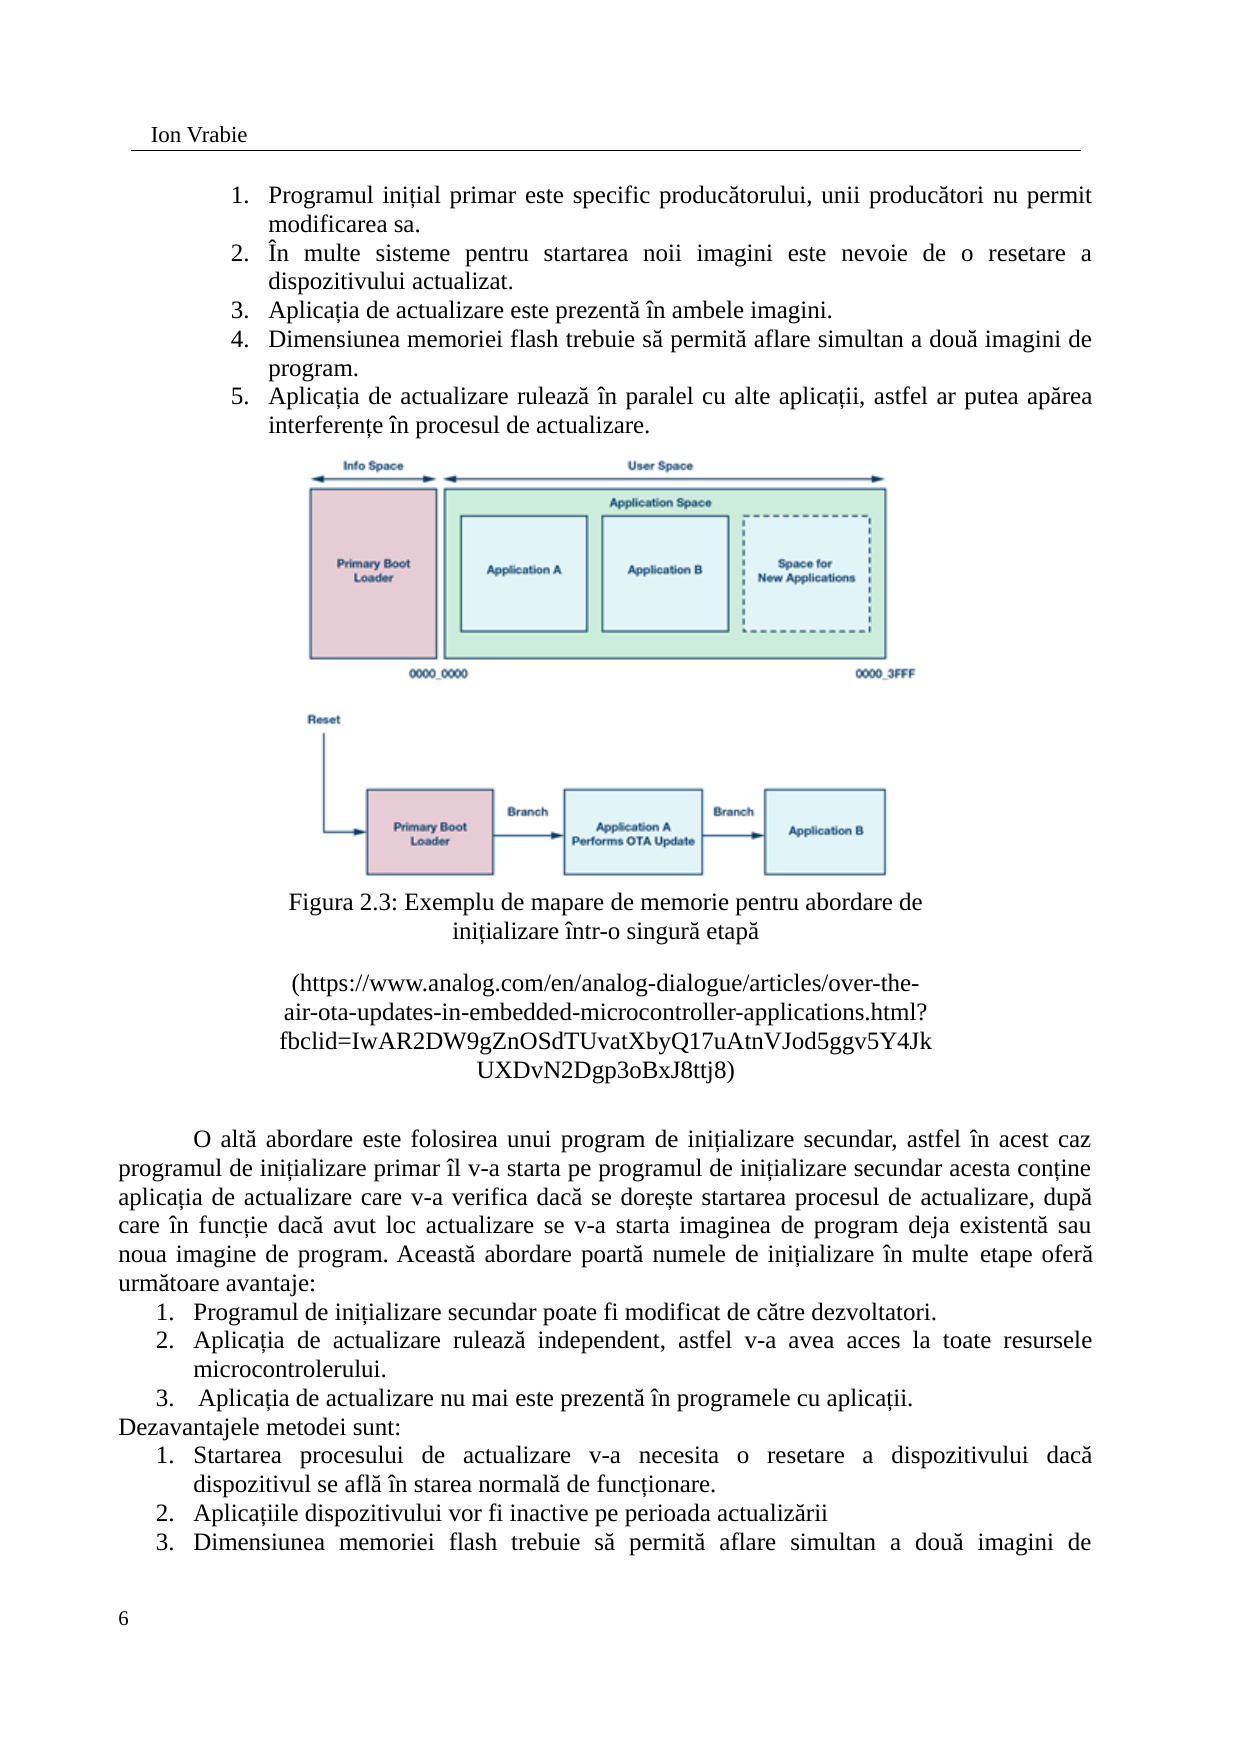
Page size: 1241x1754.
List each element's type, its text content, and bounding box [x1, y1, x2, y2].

list Aplicația de actualizare nu mai este prezentă în programele cu aplicații. [156, 1383, 1093, 1412]
list (https://www.analog.com/en/analog-dialogue/articles/over-the-air-ota-updates-in-embedded-microcontroller-applications.html?fbclid=IwAR2DW9gZnOSdTUvatXbyQ17uAtnVJod5ggv5Y4JkUXDvN2Dgp3oBxJ8ttj8) [278, 968, 933, 1083]
picture [278, 450, 933, 882]
text O altă abordare este folosirea unui program de inițializare secundar, astfel în acest caz programul de inițializare primar îl v-a starta pe programul de inițializare secundar acesta conține aplicația de actualizare care v-a verifica dacă se dorește startarea procesul de actualizare, după care în funcție dacă avut loc actualizare se v-a starta imaginea de program deja existentă sau noua imagine de program. Această abordare poartă numele de inițializare în multe etape oferă următoare avantaje: [118, 1124, 1093, 1297]
list Aplicația de actualizare rulează în paralel cu alte aplicații, astfel ar putea apărea interferențe în procesul de actualizare. [231, 381, 1093, 439]
text Dezavantajele metodei sunt: [118, 1412, 1093, 1440]
list Programul de inițializare secundar poate fi modificat de către dezvoltatori. [156, 1297, 1093, 1325]
list Aplicațiile dispozitivului vor fi inactive pe perioada actualizării [156, 1498, 1093, 1527]
list În multe sisteme pentru startarea noii imagini este nevoie de o resetare a dispozitivului actualizat. [231, 238, 1093, 295]
list Startarea procesului de actualizare v-a necesita o resetare a dispozitivului dacă dispozitivul se află în starea normală de funcționare. [156, 1440, 1093, 1498]
list Aplicația de actualizare rulează independent, astfel v-a avea acces la toate resursele microcontrolerului. [156, 1325, 1093, 1383]
list Figura 2.3: Exemplu de mapare de memorie pentru abordare de inițializare într-o singură etapă [278, 882, 933, 945]
list Dimensiunea memoriei flash trebuie să permită aflare simultan a două imagini de program. [231, 324, 1093, 381]
list Programul inițial primar este specific producătorului, unii producători nu permit modificarea sa. [231, 180, 1093, 238]
list Dimensiunea memoriei flash trebuie să permită aflare simultan a două imagini de [156, 1527, 1093, 1555]
list Aplicația de actualizare este prezentă în ambele imagini. [231, 295, 1093, 324]
